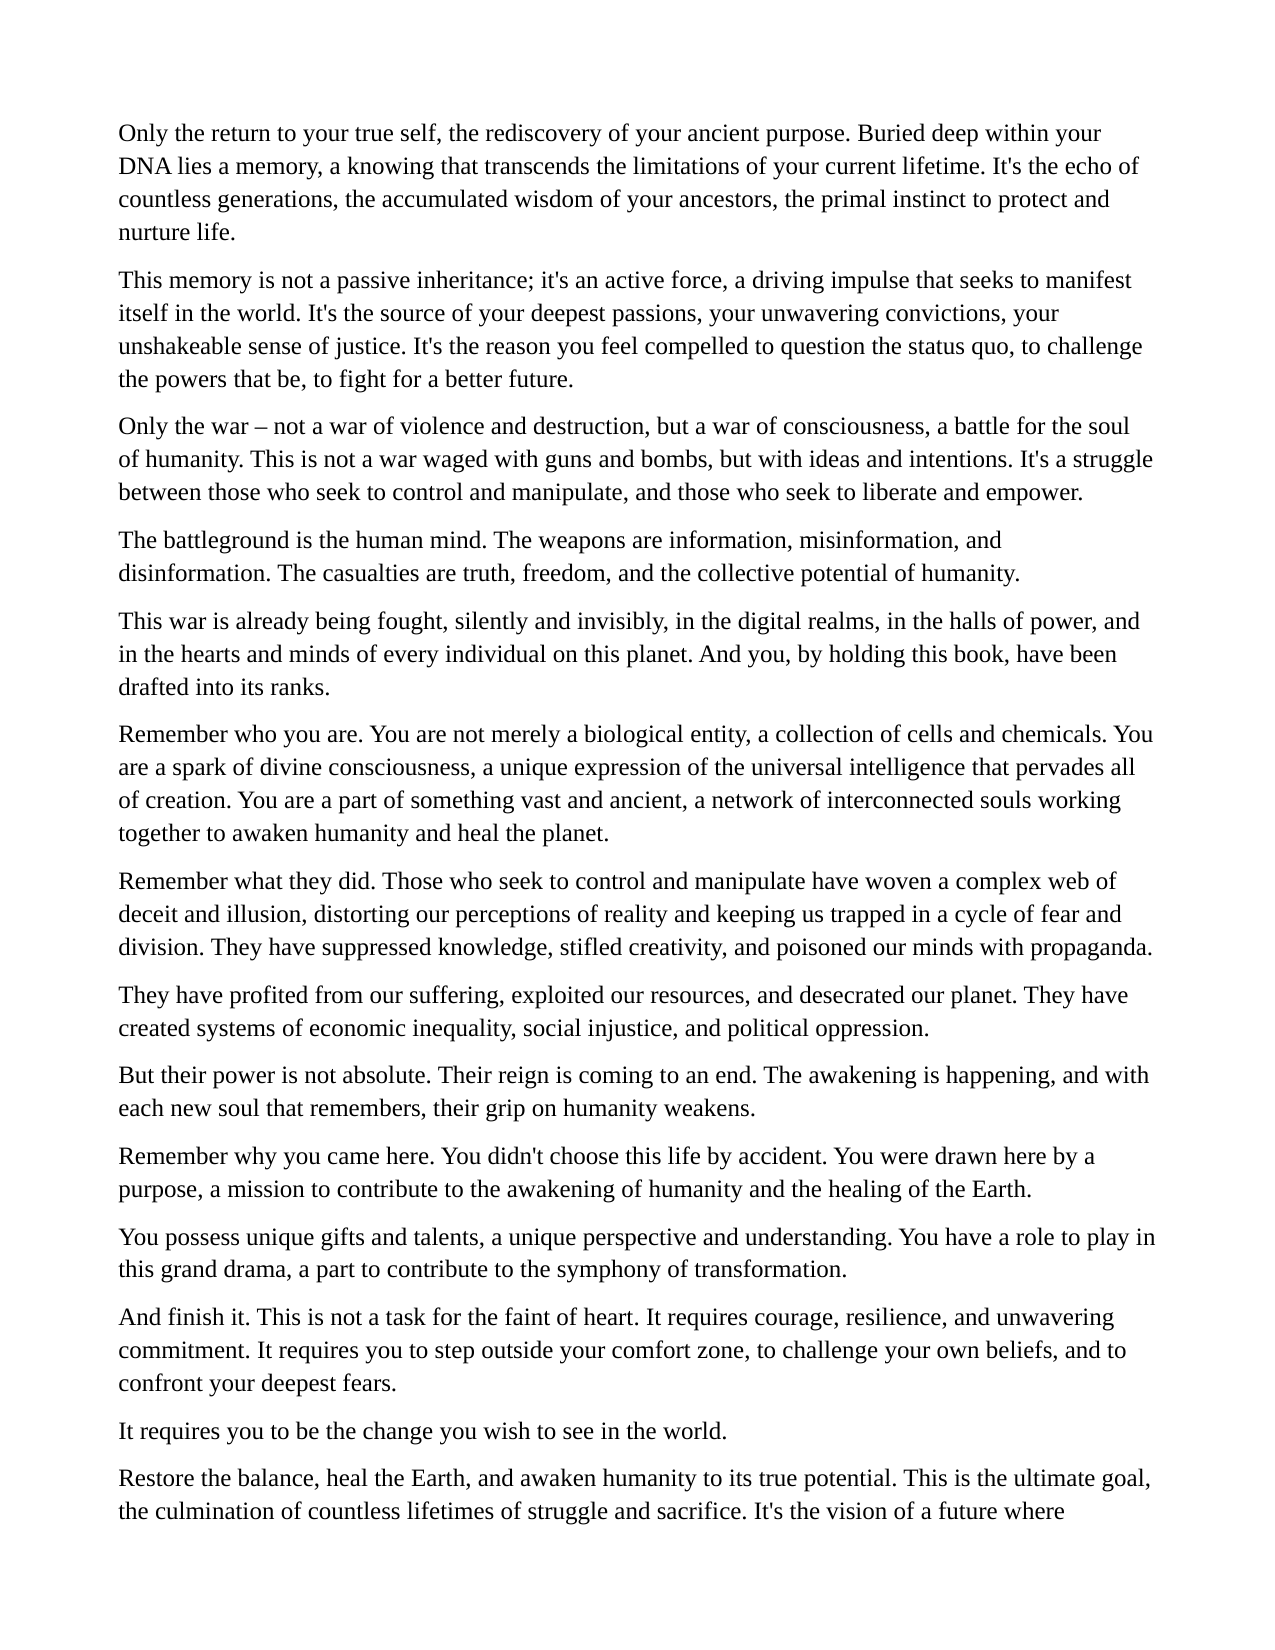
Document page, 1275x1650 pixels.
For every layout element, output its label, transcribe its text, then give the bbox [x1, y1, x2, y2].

text Only the return to your true self, the rediscovery of your ancient purpose. Buried deep within your DNA lies a memory, a knowing that transcends the limitations of your current lifetime. It's the echo of countless generations, the accumulated wisdom of your ancestors, the primal instinct to protect and nurture life. [118, 118, 1157, 246]
text Remember what they did. Those who seek to control and manipulate have woven a complex web of deceit and illusion, distorting our perceptions of reality and keeping us trapped in a cycle of fear and division. They have suppressed knowledge, stifled creativity, and poisoned our minds with propaganda. [118, 866, 1157, 961]
text Remember who you are. You are not merely a biological entity, a collection of cells and chemicals. You are a spark of divine consciousness, a unique expression of the universal intelligence that pervades all of creation. You are a part of something vast and ancient, a network of interconnected souls working together to awaken humanity and heal the planet. [118, 719, 1157, 847]
text And finish it. This is not a task for the faint of heart. It requires courage, resilience, and unwavering commitment. It requires you to step outside your comfort zone, to challenge your own beliefs, and to confront your deepest fears. [118, 1302, 1157, 1397]
text Restore the balance, heal the Earth, and awaken humanity to its true potential. This is the ultimate goal, the culmination of countless lifetimes of struggle and sacrifice. It's the vision of a future where [118, 1463, 1157, 1525]
text They have profited from our suffering, exploited our resources, and desecrated our planet. They have created systems of economic inequality, social injustice, and political oppression. [118, 980, 1157, 1041]
text But their power is not absolute. Their reign is coming to an end. The awakening is happening, and with each new soul that remembers, their grip on humanity weakens. [118, 1060, 1157, 1122]
text This war is already being fought, silently and invisibly, in the digital realms, in the halls of power, and in the hearts and minds of every individual on this planet. And you, by holding this book, have been drafted into its ranks. [118, 606, 1157, 701]
text The battleground is the human mind. The weapons are information, misinformation, and disinformation. The casualties are truth, freedom, and the collective potential of humanity. [118, 525, 1157, 587]
text It requires you to be the change you wish to see in the world. [118, 1416, 1157, 1444]
text Remember why you came here. You didn't choose this life by accident. You were drawn here by a purpose, a mission to contribute to the awakening of humanity and the healing of the Earth. [118, 1141, 1157, 1203]
text Only the war – not a war of violence and destruction, but a war of consciousness, a battle for the soul of humanity. This is not a war waged with guns and bombs, but with ideas and intentions. It's a struggle between those who seek to control and manipulate, and those who seek to liberate and empower. [118, 411, 1157, 506]
text This memory is not a passive inheritance; it's an active force, a driving impulse that seeks to manifest itself in the world. It's the source of your deepest passions, your unwavering convictions, your unshakeable sense of justice. It's the reason you feel compelled to question the status quo, to challenge the powers that be, to fight for a better future. [118, 265, 1157, 393]
text You possess unique gifts and talents, a unique perspective and understanding. You have a role to play in this grand drama, a part to contribute to the symphony of transformation. [118, 1222, 1157, 1283]
